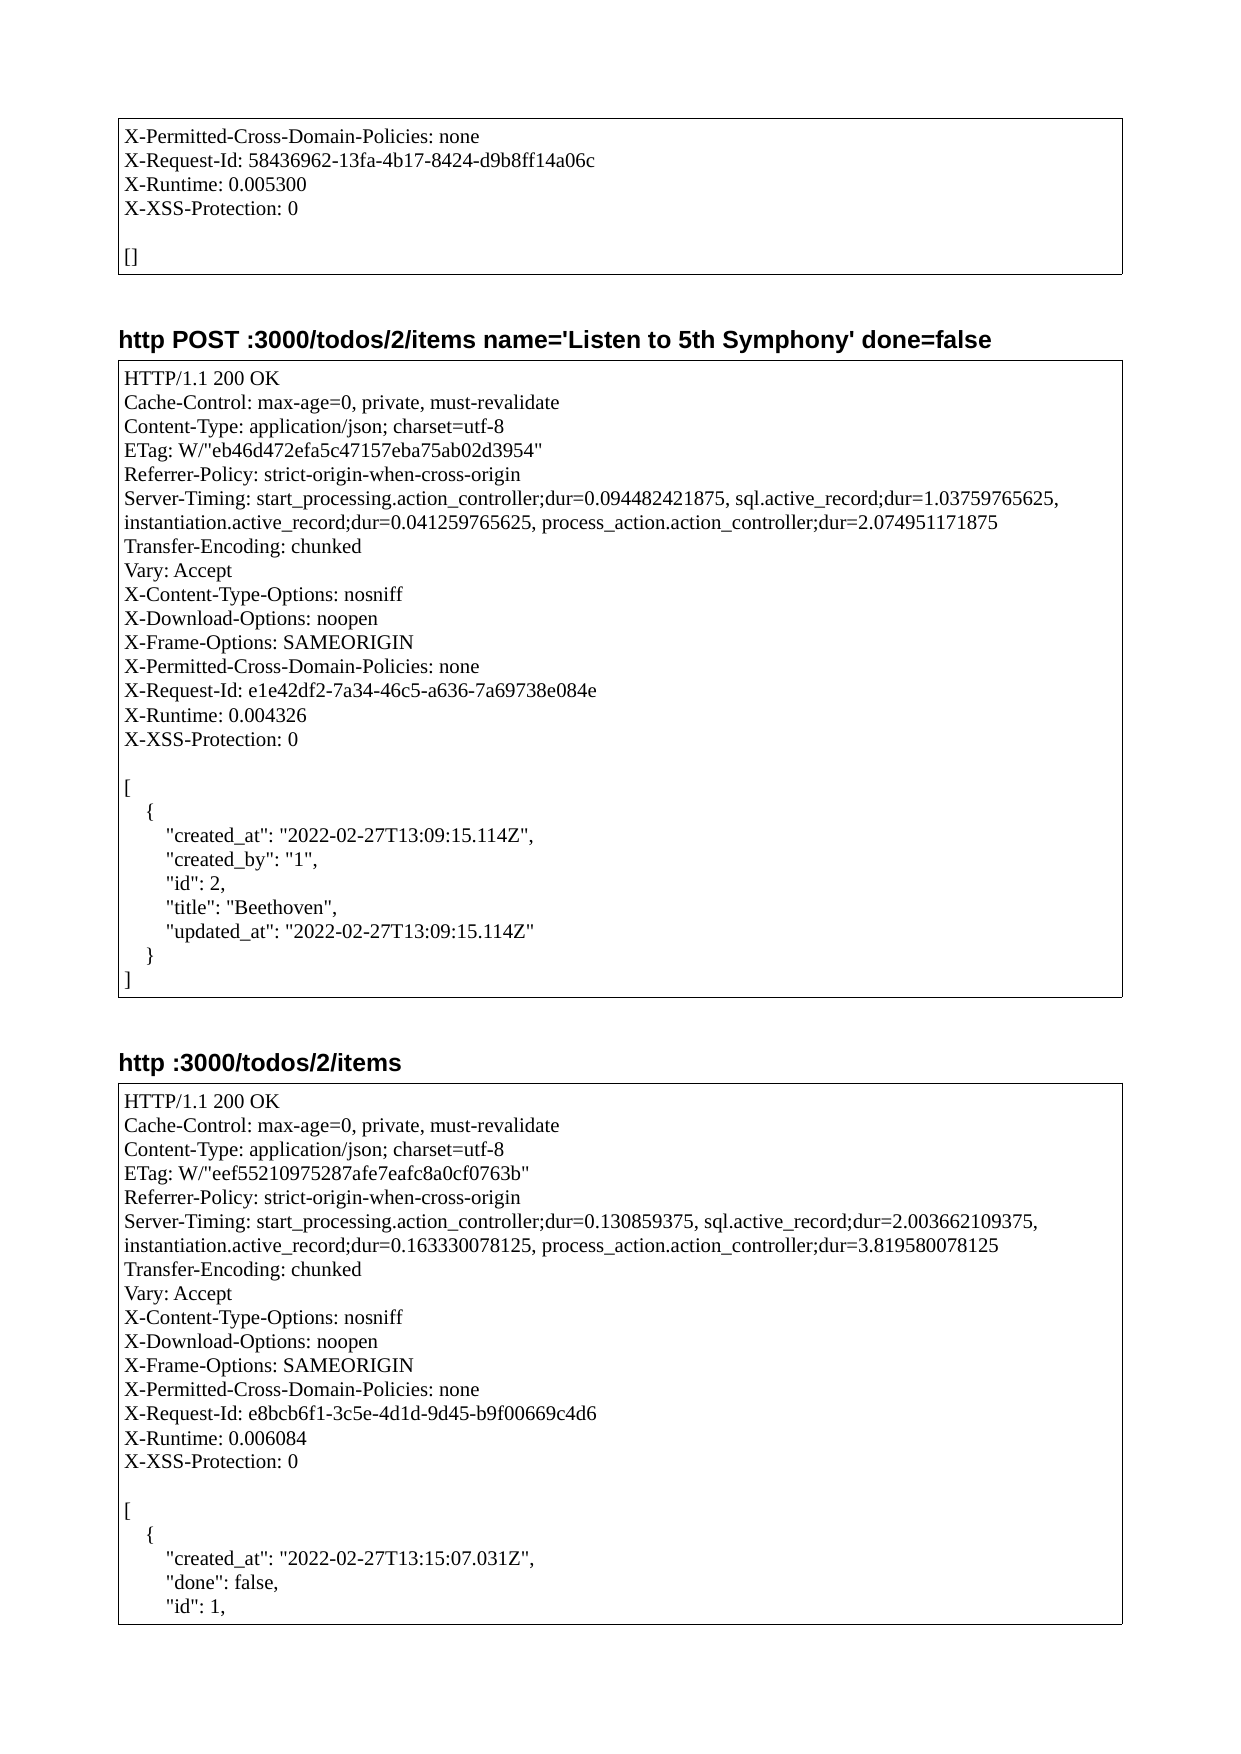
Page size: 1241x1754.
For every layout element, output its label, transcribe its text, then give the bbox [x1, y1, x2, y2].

table_header HTTP/1.1 200 OK Cache-Control: max-age=0, private, must-revalidate Content-Type: application/json; charset=utf-8 ETag: W/"eb46d472efa5c47157eba75ab02d3954" Referrer-Policy: strict-origin-when-cross-origin Server-Timing: start_processing.action_controller;dur=0.094482421875, sql.active_record;dur=1.03759765625, instantiation.active_record;dur=0.041259765625, process_action.action_controller;dur=2.074951171875 Transfer-Encoding: chunked Vary: Accept X-Content-Type-Options: nosniff X-Download-Options: noopen X-Frame-Options: SAMEORIGIN X-Permitted-Cross-Domain-Policies: none X-Request-Id: e1e42df2-7a34-46c5-a636-7a69738e084e X-Runtime: 0.004326 X-XSS-Protection: 0 [ { "created_at": "2022-02-27T13:09:15.114Z", "created_by": "1", "id": 2, "title": "Beethoven", "updated_at": "2022-02-27T13:09:15.114Z" } ] [119, 361, 1122, 997]
subtitle http :3000/todos/2/items [118, 1048, 1122, 1076]
table_header HTTP/1.1 200 OK Cache-Control: max-age=0, private, must-revalidate Content-Type: application/json; charset=utf-8 ETag: W/"eef55210975287afe7eafc8a0cf0763b" Referrer-Policy: strict-origin-when-cross-origin Server-Timing: start_processing.action_controller;dur=0.130859375, sql.active_record;dur=2.003662109375, instantiation.active_record;dur=0.163330078125, process_action.action_controller;dur=3.819580078125 Transfer-Encoding: chunked Vary: Accept X-Content-Type-Options: nosniff X-Download-Options: noopen X-Frame-Options: SAMEORIGIN X-Permitted-Cross-Domain-Policies: none X-Request-Id: e8bcb6f1-3c5e-4d1d-9d45-b9f00669c4d6 X-Runtime: 0.006084 X-XSS-Protection: 0 [ { "created_at": "2022-02-27T13:15:07.031Z", "done": false, "id": 1, [119, 1084, 1122, 1624]
table_header X-Permitted-Cross-Domain-Policies: none X-Request-Id: 58436962-13fa-4b17-8424-d9b8ff14a06c X-Runtime: 0.005300 X-XSS-Protection: 0 [] [119, 119, 1122, 274]
subtitle http POST :3000/todos/2/items name='Listen to 5th Symphony' done=false [118, 325, 1122, 353]
